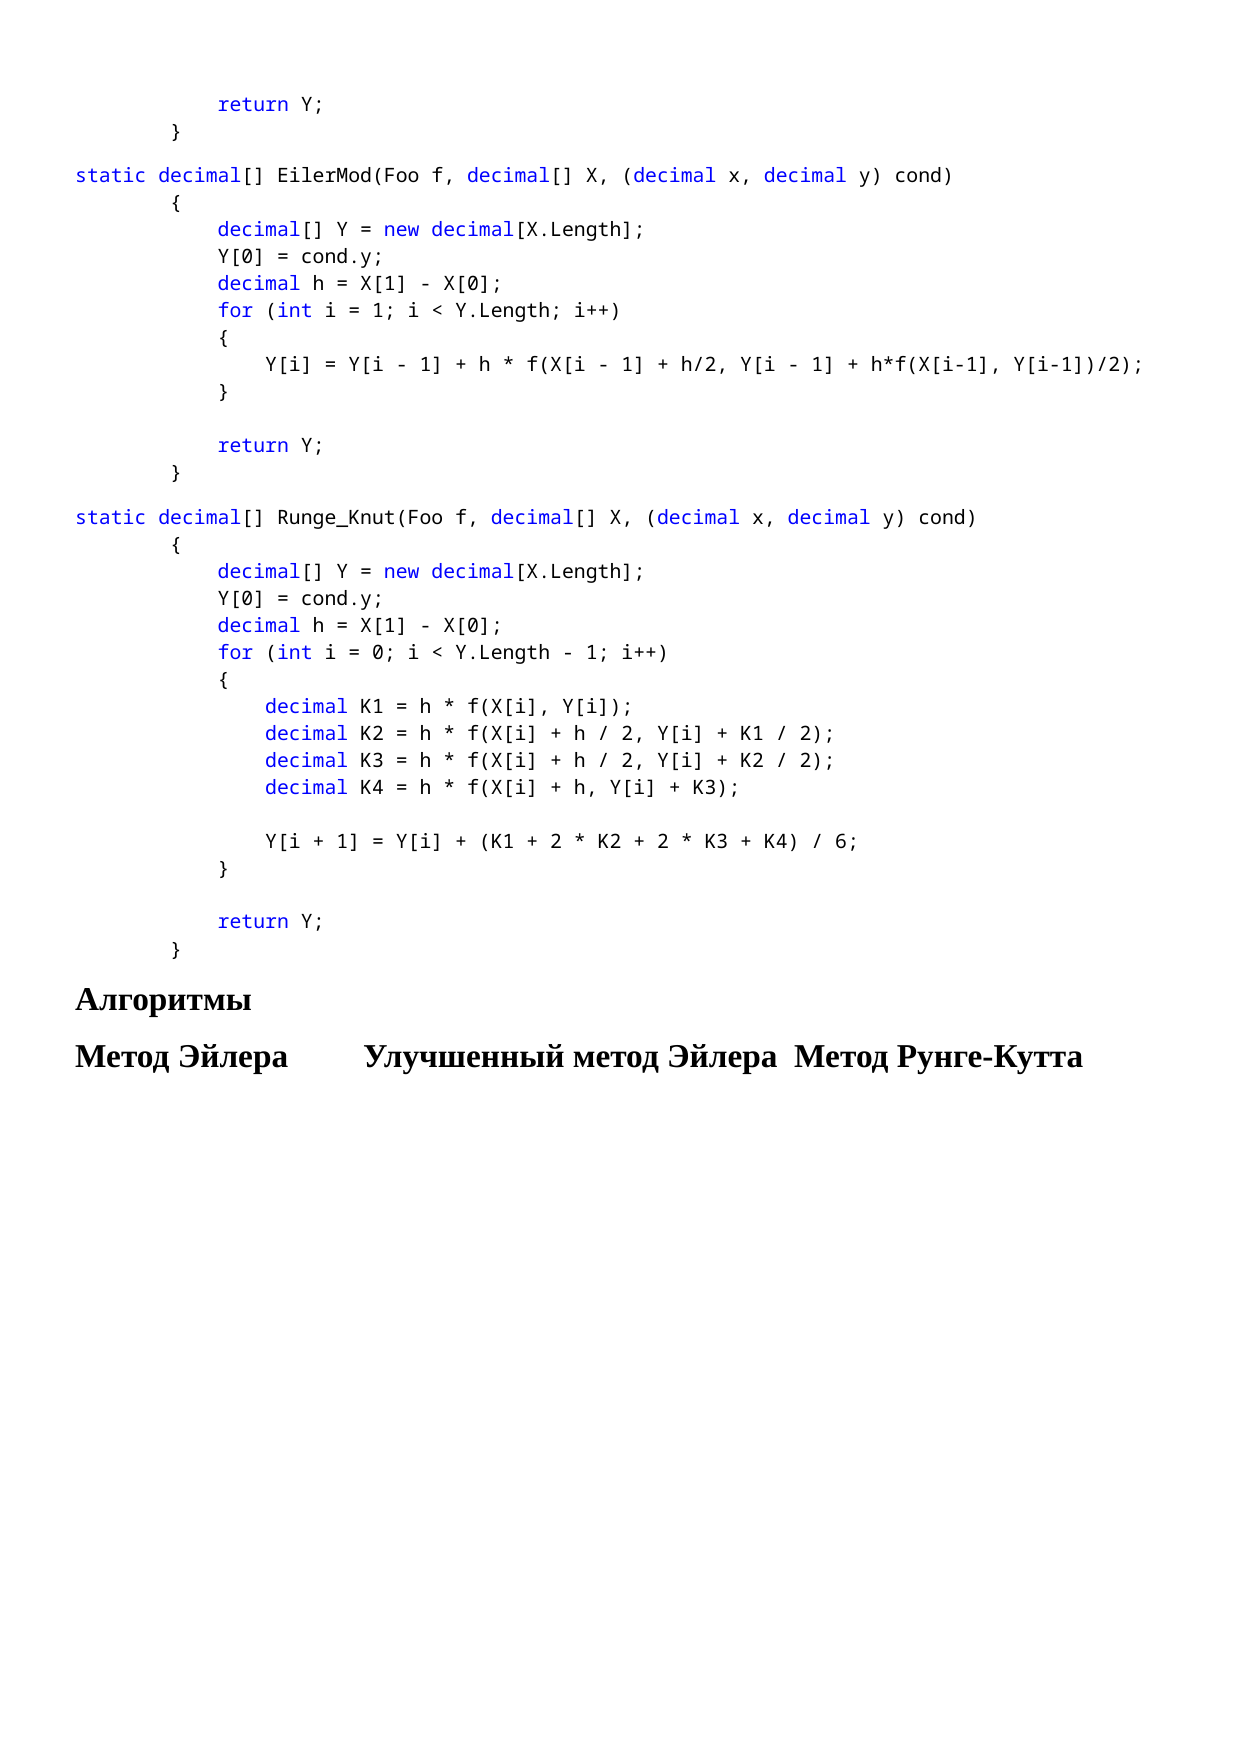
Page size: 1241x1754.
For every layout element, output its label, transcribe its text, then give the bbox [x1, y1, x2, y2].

text decimal K2 = h * f(X[i] + h / 2, Y[i] + K1 / 2); [75, 719, 1165, 746]
text return Y; [75, 431, 1165, 458]
text } [75, 117, 1165, 144]
text Алгоритмы [75, 979, 1165, 1018]
text decimal K3 = h * f(X[i] + h / 2, Y[i] + K2 / 2); [75, 746, 1165, 773]
text decimal K4 = h * f(X[i] + h, Y[i] + K3); [75, 773, 1165, 800]
text Y[i] = Y[i - 1] + h * f(X[i - 1] + h/2, Y[i - 1] + h*f(X[i-1], Y[i-1])/2); [75, 351, 1165, 377]
text decimal[] Y = new decimal[X.Length]; [75, 216, 1165, 243]
text static decimal[] Runge_Knut(Foo f, decimal[] X, (decimal x, decimal y) cond) [75, 503, 1165, 530]
text return Y; [75, 90, 1165, 117]
text } [75, 458, 1165, 485]
text decimal h = X[1] - X[0]; [75, 611, 1165, 638]
text return Y; [75, 908, 1165, 935]
text { [75, 530, 1165, 557]
text } [75, 935, 1165, 962]
text decimal h = X[1] - X[0]; [75, 269, 1165, 297]
text { [75, 665, 1165, 692]
text Y[0] = cond.y; [75, 243, 1165, 269]
text Метод Эйлера Улучшенный метод Эйлера Метод Рунге-Кутта [75, 1036, 1165, 1074]
text } [75, 854, 1165, 881]
text Y[i + 1] = Y[i] + (K1 + 2 * K2 + 2 * K3 + K4) / 6; [75, 827, 1165, 854]
text static decimal[] EilerMod(Foo f, decimal[] X, (decimal x, decimal y) cond) [75, 162, 1165, 189]
text Y[0] = cond.y; [75, 584, 1165, 611]
text { [75, 323, 1165, 351]
text decimal K1 = h * f(X[i], Y[i]); [75, 692, 1165, 719]
text { [75, 189, 1165, 216]
text for (int i = 0; i < Y.Length - 1; i++) [75, 638, 1165, 665]
text decimal[] Y = new decimal[X.Length]; [75, 557, 1165, 584]
text for (int i = 1; i < Y.Length; i++) [75, 297, 1165, 323]
text } [75, 377, 1165, 404]
